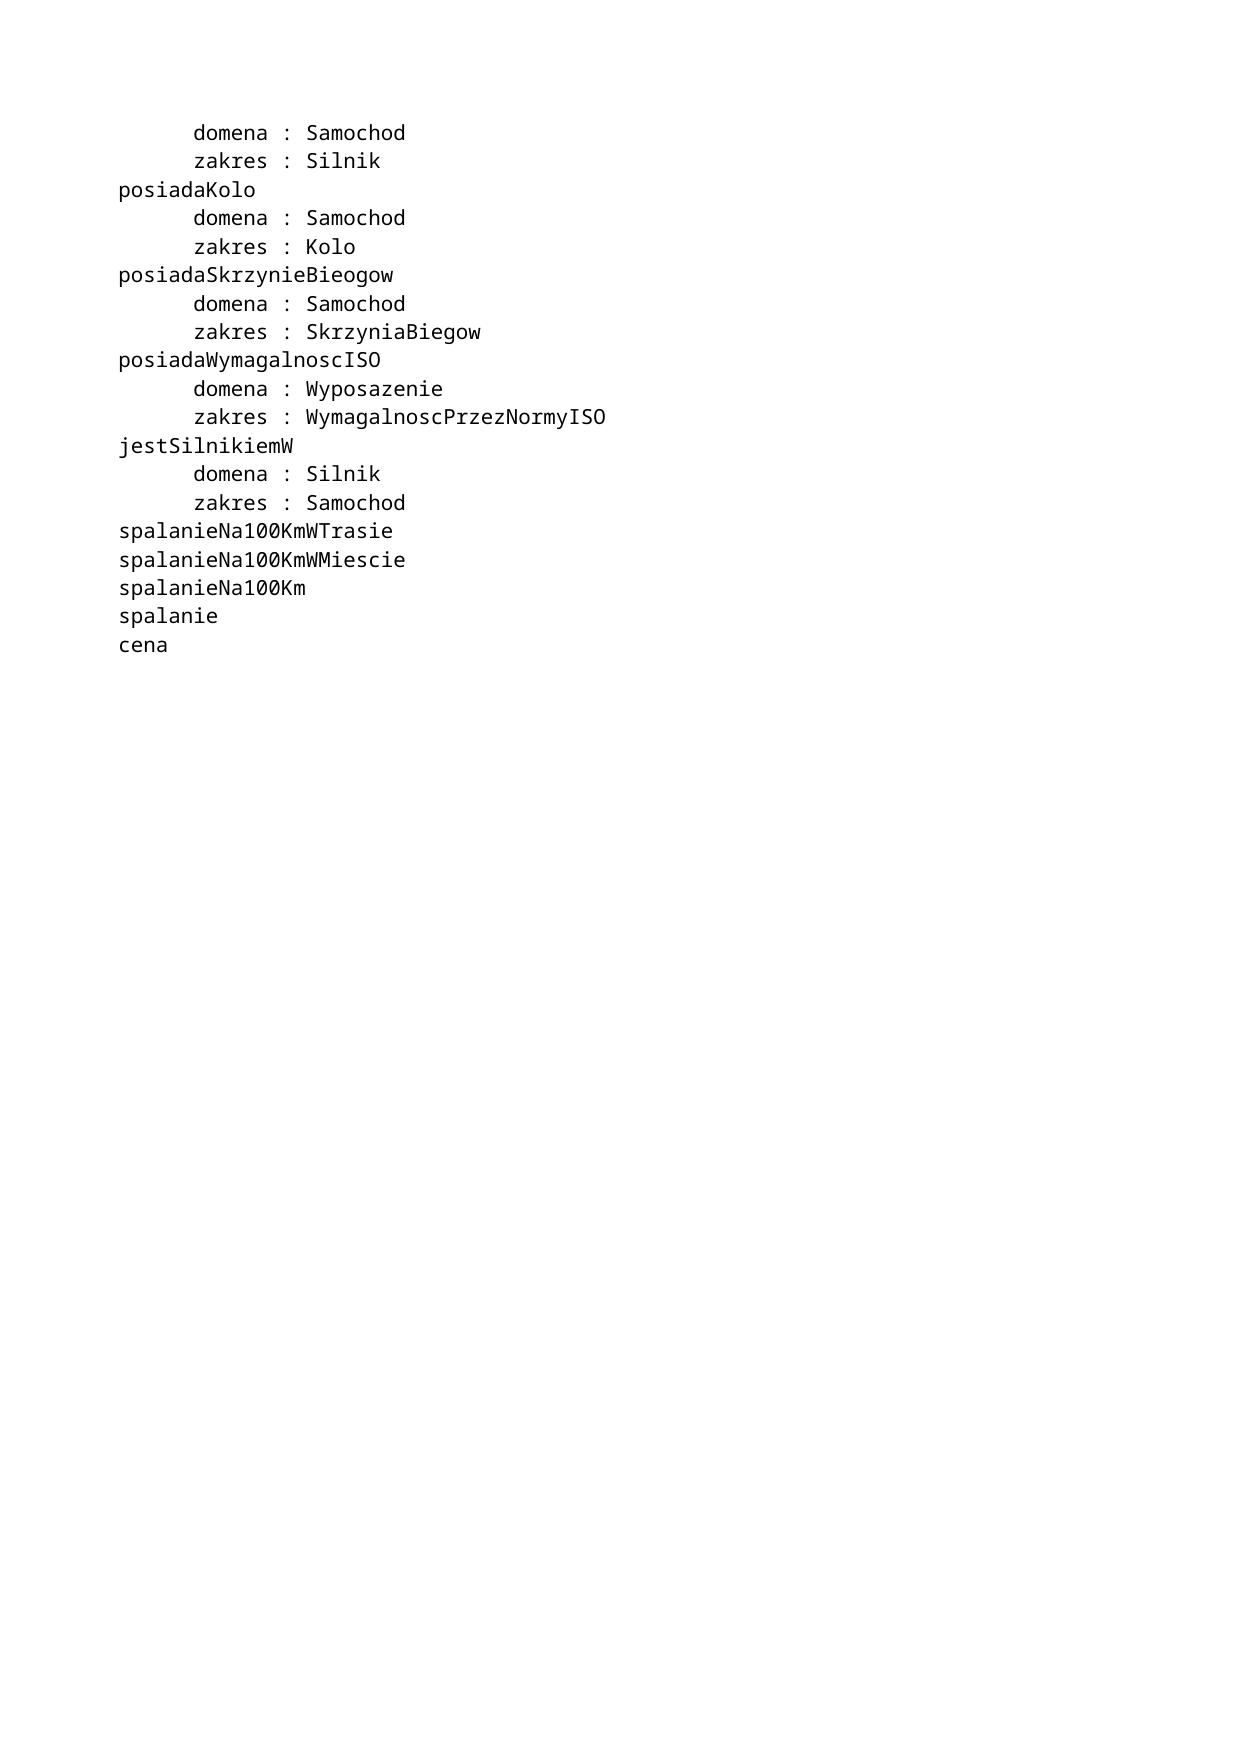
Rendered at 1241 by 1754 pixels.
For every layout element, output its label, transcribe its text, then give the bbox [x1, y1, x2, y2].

text zakres : WymagalnoscPrzezNormyISO [118, 402, 1122, 431]
text zakres : Silnik [118, 147, 1122, 175]
text jestSilnikiemW [118, 431, 1122, 459]
text spalanie [118, 602, 1122, 630]
text posiadaSkrzynieBieogow [118, 260, 1122, 289]
text domena : Samochod [118, 289, 1122, 317]
text domena : Samochod [118, 118, 1122, 147]
text domena : Samochod [118, 203, 1122, 232]
text domena : Silnik [118, 459, 1122, 488]
text zakres : SkrzyniaBiegow [118, 317, 1122, 346]
text posiadaWymagalnoscISO [118, 346, 1122, 374]
text spalanieNa100Km [118, 573, 1122, 602]
text cena [118, 630, 1122, 658]
text spalanieNa100KmWMiescie [118, 545, 1122, 573]
text domena : Wyposazenie [118, 374, 1122, 402]
text zakres : Kolo [118, 232, 1122, 260]
text spalanieNa100KmWTrasie [118, 516, 1122, 545]
text zakres : Samochod [118, 488, 1122, 516]
text posiadaKolo [118, 175, 1122, 203]
